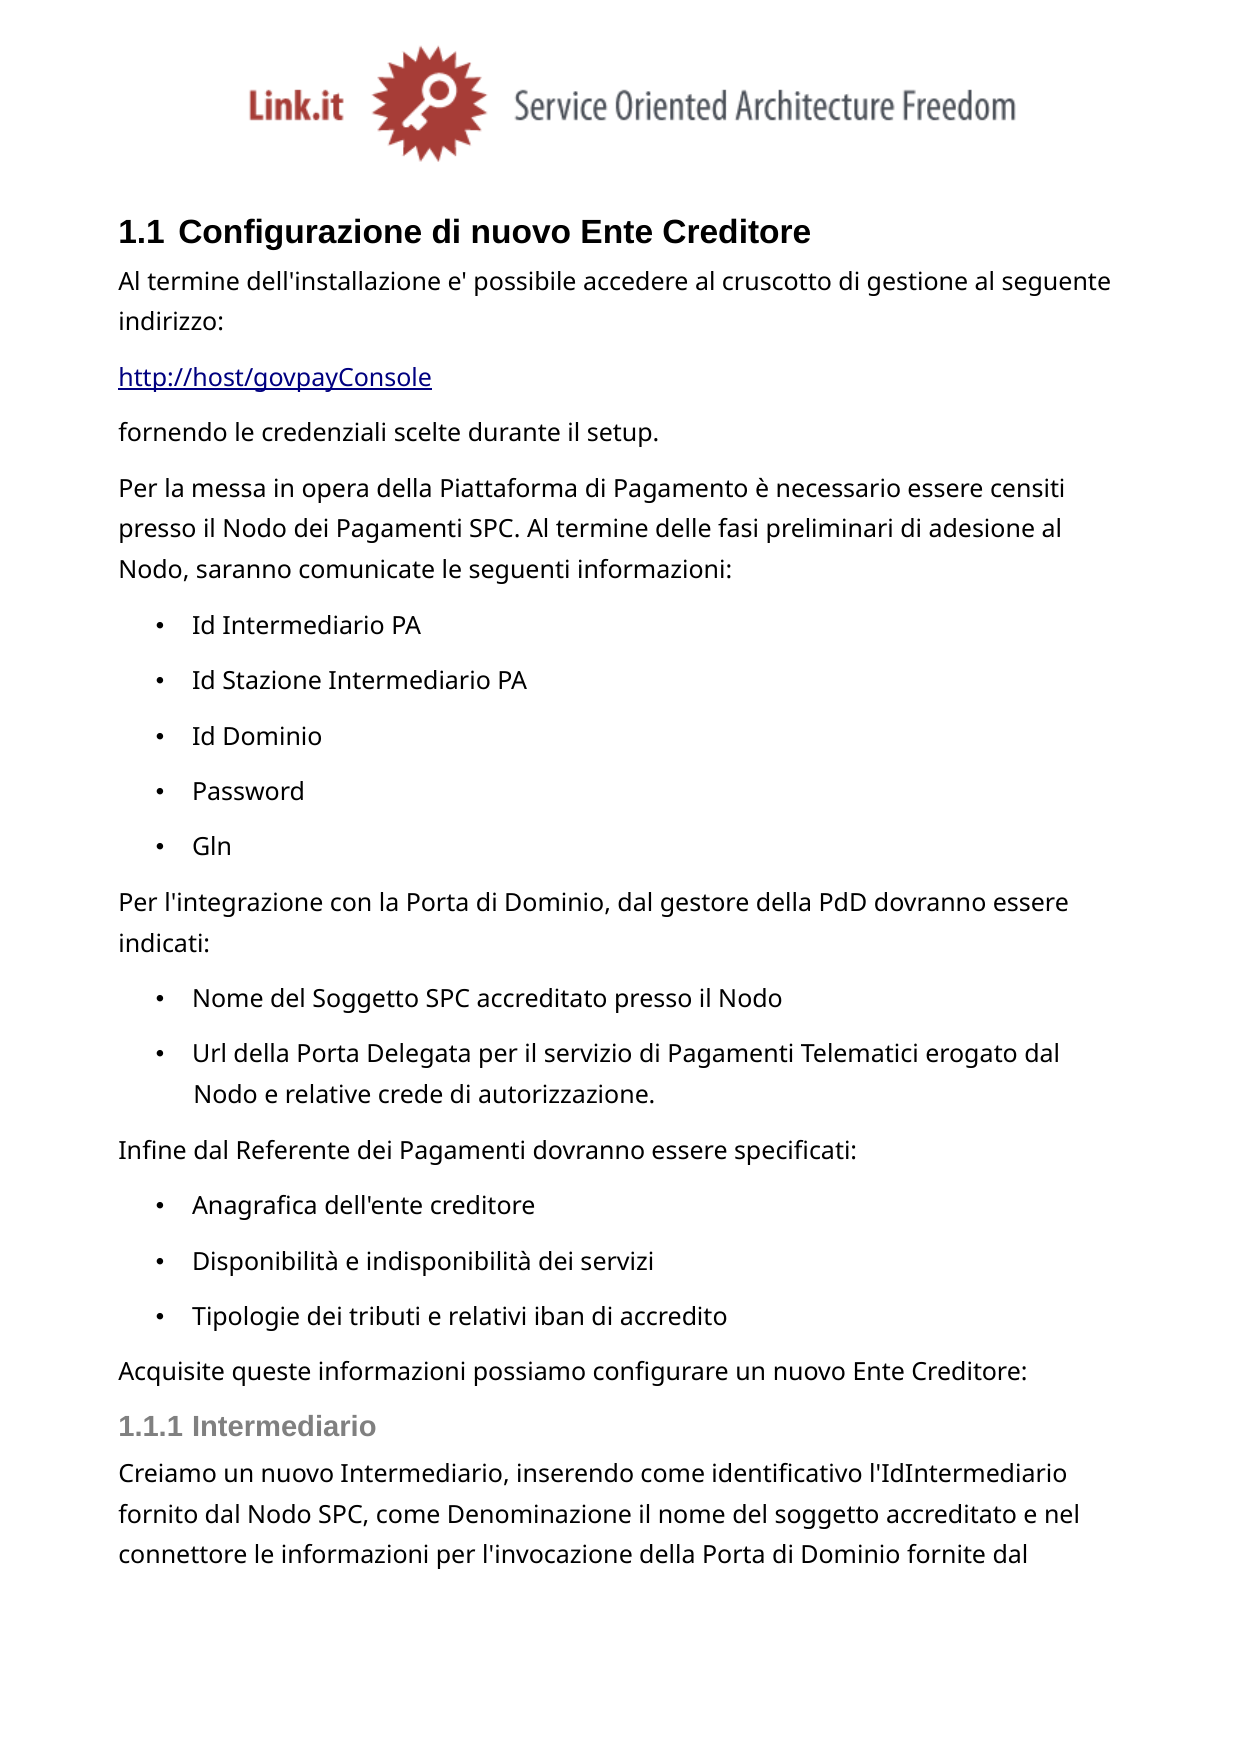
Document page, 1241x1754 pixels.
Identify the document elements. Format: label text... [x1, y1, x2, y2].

list Url della Porta Delegata per il servizio di Pagamenti Telematici erogato dal Nodo e relative crede di autorizzazione. [156, 1036, 1122, 1111]
text Per l'integrazione con la Porta di Dominio, dal gestore della PdD dovranno essere indicati: [118, 884, 1122, 959]
list Id Intermediario PA [156, 607, 1122, 641]
list Password [156, 774, 1122, 808]
list Anagrafica dell'ente creditore [156, 1188, 1122, 1222]
text Creiamo un nuovo Intermediario, inserendo come identificativo l'IdIntermediario fornito dal Nodo SPC, come Denominazione il nome del soggetto accreditato e nel connettore le informazioni per l'invocazione della Porta di Dominio fornite dal [118, 1456, 1122, 1571]
text Per la messa in opera della Piattaforma di Pagamento è necessario essere censiti presso il Nodo dei Pagamenti SPC. Al termine delle fasi preliminari di adesione al Nodo, saranno comunicate le seguenti informazioni: [118, 470, 1122, 586]
subtitle Intermediario [118, 1409, 1122, 1443]
list Id Dominio [156, 718, 1122, 752]
text http://host/govpayConsole [118, 359, 1122, 393]
list Id Stazione Intermediario PA [156, 663, 1122, 697]
list Tipologie dei tributi e relativi iban di accredito [156, 1299, 1122, 1333]
text Acquisite queste informazioni possiamo configurare un nuovo Ente Creditore: [118, 1354, 1122, 1388]
subtitle Configurazione di nuovo Ente Creditore [118, 212, 1122, 251]
list Gln [156, 829, 1122, 863]
text Al termine dell'installazione e' possibile accedere al cruscotto di gestione al seguente indirizzo: [118, 263, 1122, 338]
text Infine dal Referente dei Pagamenti dovranno essere specificati: [118, 1132, 1122, 1166]
list Disponibilità e indisponibilità dei servizi [156, 1243, 1122, 1277]
text fornendo le credenziali scelte durante il setup. [118, 415, 1122, 449]
picture [118, 37, 1123, 172]
list Nome del Soggetto SPC accreditato presso il Nodo [156, 981, 1122, 1015]
